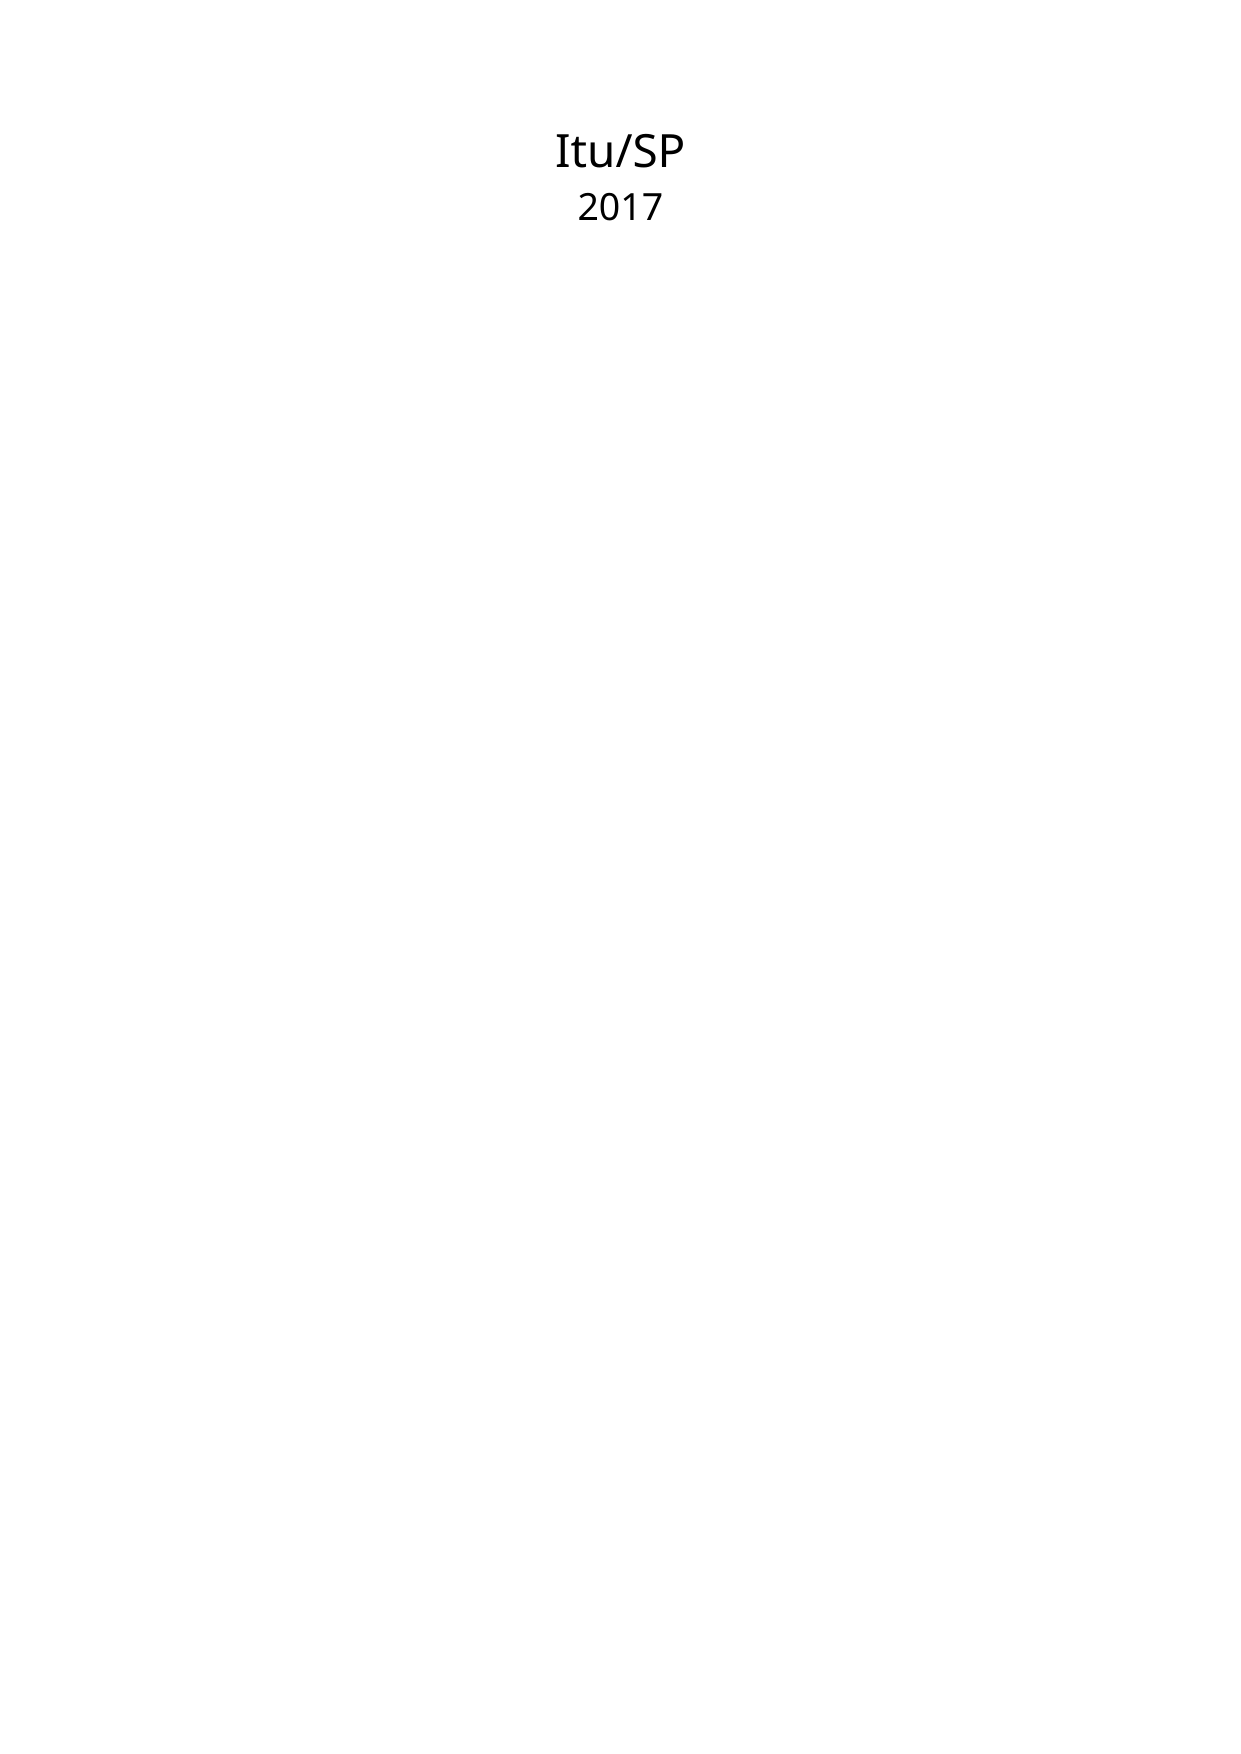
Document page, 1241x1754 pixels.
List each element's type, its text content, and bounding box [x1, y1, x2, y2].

text 2017 [118, 181, 1122, 232]
text Itu/SP [118, 118, 1122, 181]
